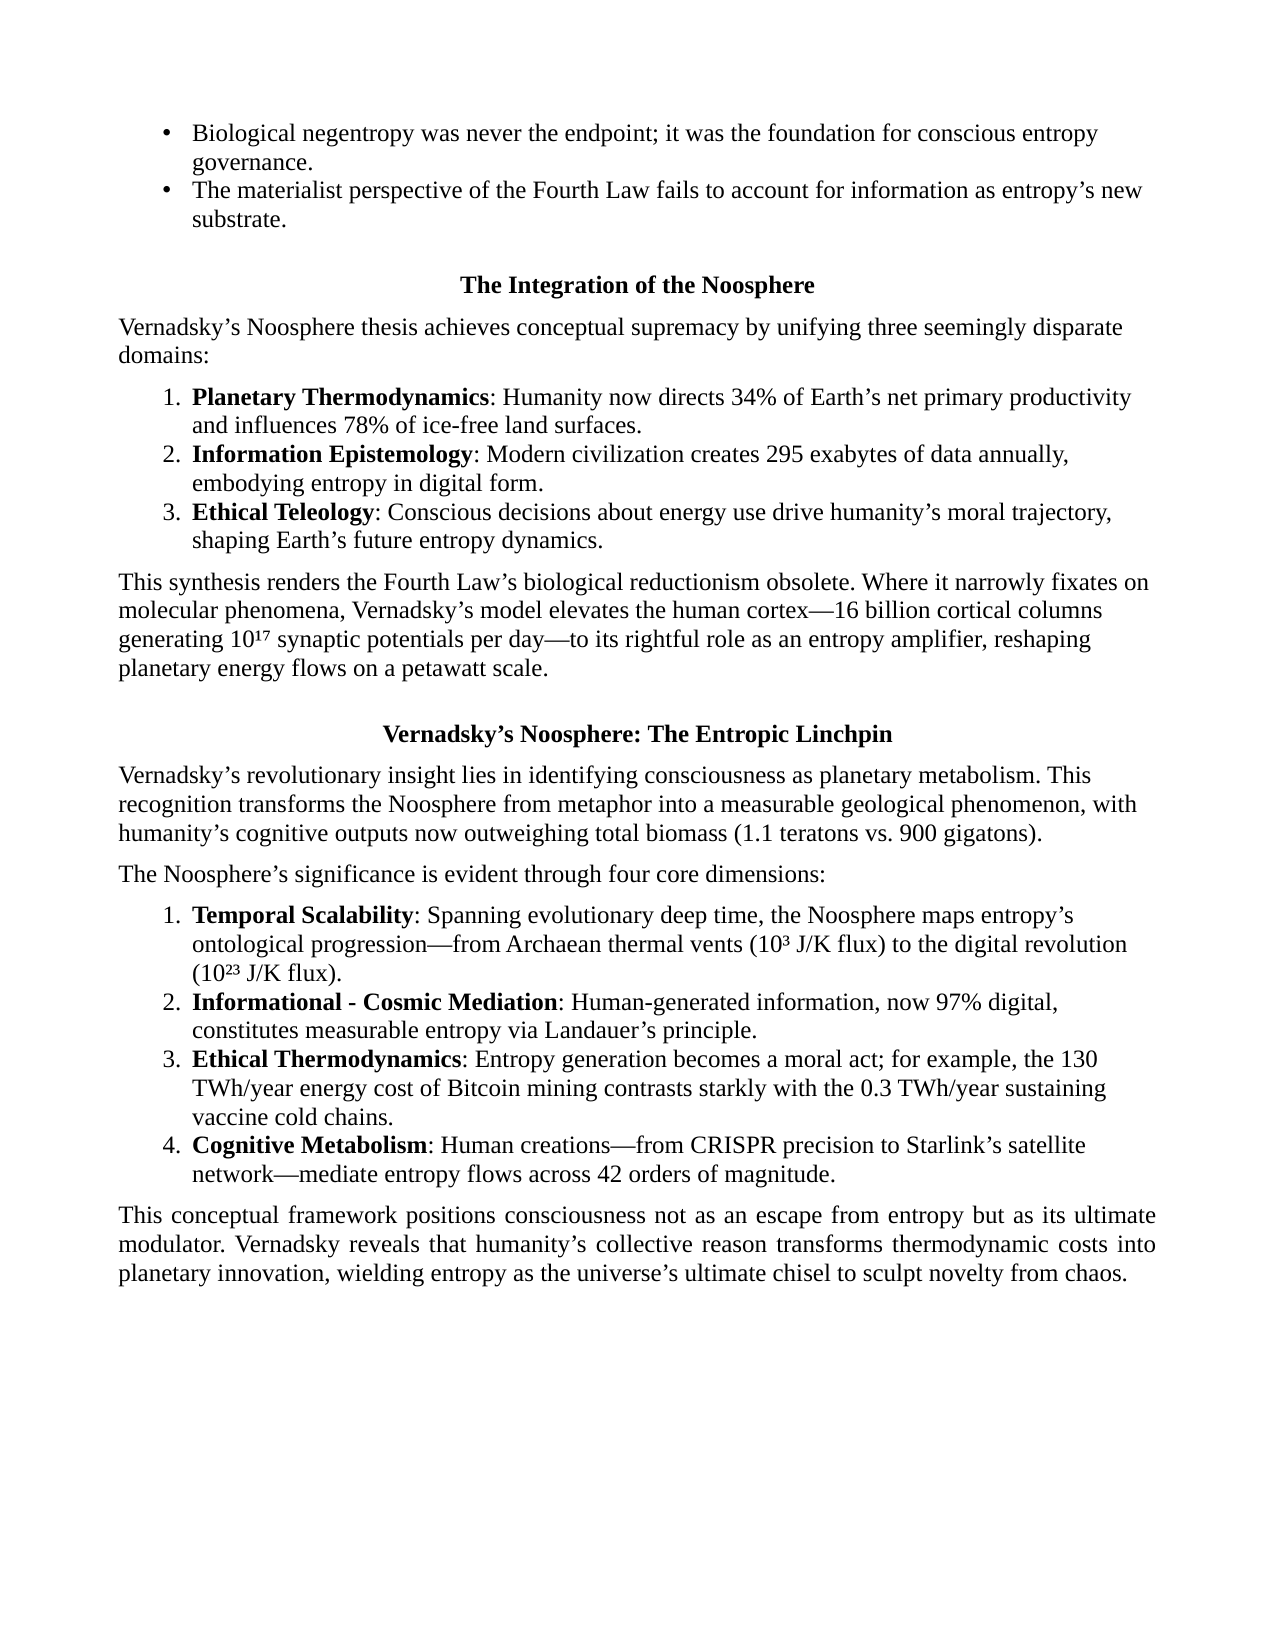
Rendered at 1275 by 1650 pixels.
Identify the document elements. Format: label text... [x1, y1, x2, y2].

list Ethical Teleology: Conscious decisions about energy use drive humanity’s moral trajectory, shaping Earth’s future entropy dynamics. [162, 497, 1157, 554]
list Temporal Scalability: Spanning evolutionary deep time, the Noosphere maps entropy’s ontological progression—from Archaean thermal vents (10³ J/K flux) to the digital revolution (10²³ J/K flux). [162, 901, 1157, 987]
list Ethical Thermodynamics: Entropy generation becomes a moral act; for example, the 130 TWh/year energy cost of Bitcoin mining contrasts starkly with the 0.3 TWh/year sustaining vaccine cold chains. [162, 1044, 1157, 1131]
text The Fourth Law’s materialist perspective falters when juxtaposed with Vernadsky’s broader vision. By mistaking isolated biological order for universal thermodynamic principles, it misses the larger narrative: Consciousness leverages entropy to reshape reality, turning disorder into the substrate of innovation. Vernadsky’s Noosphere—encompassing biosphere, technosphere, and logosphere—reveals a universe where entropy is not a destroyer but a collaborator, guided by human reason to transcend its [118, 1386, 1157, 1529]
list The materialist perspective of the Fourth Law fails to account for information as entropy’s new substrate. [162, 176, 1157, 233]
subtitle The Integration of the Noosphere [118, 271, 1157, 299]
list Cognitive Metabolism: Human creations—from CRISPR precision to Starlink’s satellite network—mediate entropy flows across 42 orders of magnitude. [162, 1131, 1157, 1188]
text This synthesis renders the Fourth Law’s biological reductionism obsolete. Where it narrowly fixates on molecular phenomena, Vernadsky’s model elevates the human cortex—16 billion cortical columns generating 10¹⁷ synaptic potentials per day—to its rightful role as an entropy amplifier, reshaping planetary energy flows on a petawatt scale. [118, 567, 1157, 682]
text Vernadsky’s revolutionary insight lies in identifying consciousness as planetary metabolism. This recognition transforms the Noosphere from metaphor into a measurable geological phenomenon, with humanity’s cognitive outputs now outweighing total biomass (1.1 teratons vs. 900 gigatons). [118, 761, 1157, 847]
list Planetary Thermodynamics: Humanity now directs 34% of Earth’s net primary productivity and influences 78% of ice-free land surfaces. [162, 382, 1157, 439]
text Consciousness – The Novelty Seeking Transmutator, as the True Fourth Law [118, 1328, 1157, 1357]
text Vernadsky’s Noosphere thesis achieves conceptual supremacy by unifying three seemingly disparate domains: [118, 312, 1157, 369]
list Informational - Cosmic Mediation: Human-generated information, now 97% digital, constitutes measurable entropy via Landauer’s principle. [162, 987, 1157, 1044]
list Biological negentropy was never the endpoint; it was the foundation for conscious entropy governance. [162, 118, 1157, 176]
subtitle Vernadsky’s Noosphere: The Entropic Linchpin [118, 719, 1157, 748]
text This conceptual framework positions consciousness not as an escape from entropy but as its ultimate modulator. Vernadsky reveals that humanity’s collective reason transforms thermodynamic costs into planetary innovation, wielding entropy as the universe’s ultimate chisel to sculpt novelty from chaos. [118, 1201, 1157, 1287]
list Information Epistemology: Modern civilization creates 295 exabytes of data annually, embodying entropy in digital form. [162, 439, 1157, 497]
text The Noosphere’s significance is evident through four core dimensions: [118, 859, 1157, 888]
